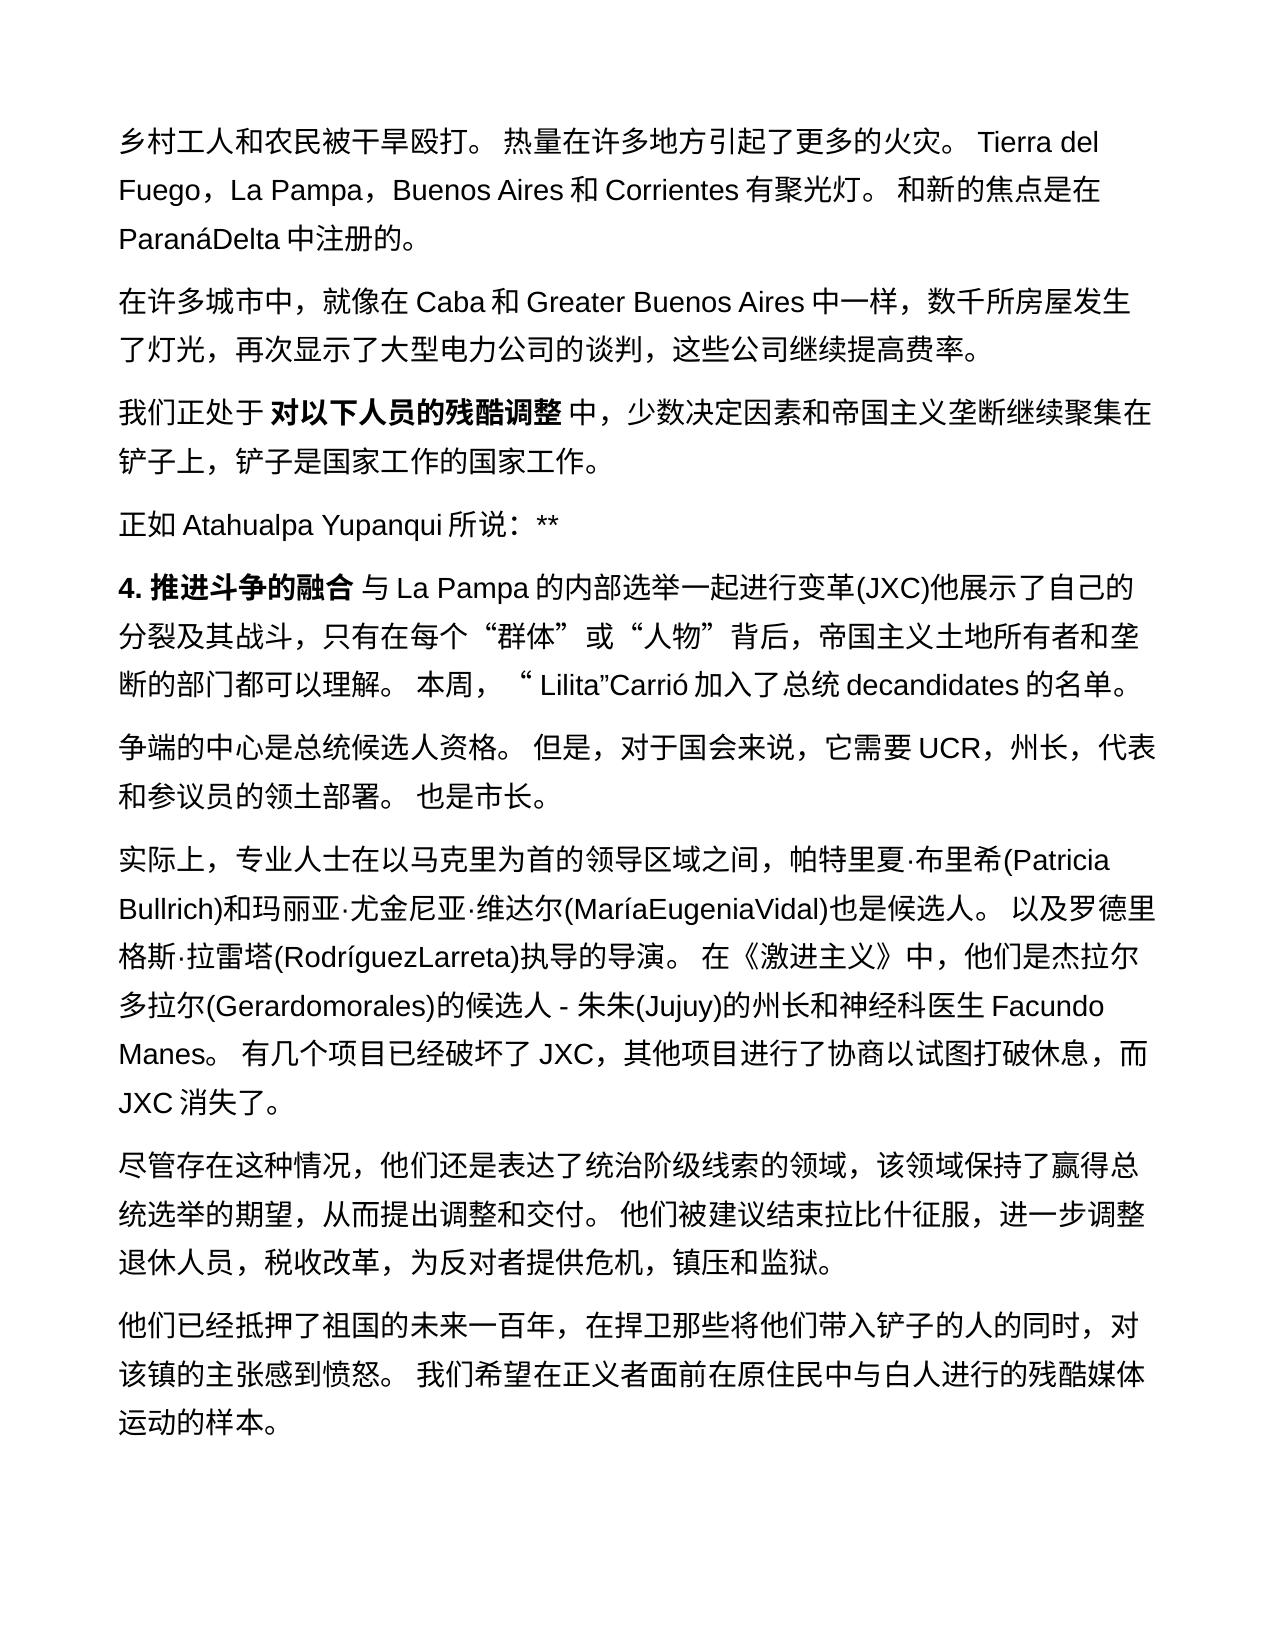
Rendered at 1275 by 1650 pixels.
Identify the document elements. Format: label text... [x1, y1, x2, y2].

text 乡村工人和农民被干旱殴打。 热量在许多地方引起了更多的火灾。 Tierra del Fuego，La Pampa，Buenos Aires和Corrientes有聚光灯。 和新的焦点是在ParanáDelta中注册的。 [118, 118, 1157, 257]
text 我们正处于 对以下人员的残酷调整 中，少数决定因素和帝国主义垄断继续聚集在铲子上，铲子是国家工作的国家工作。 [118, 390, 1157, 481]
text 4. 推进斗争的融合 与La Pampa的内部选举一起进行变革(JXC)他展示了自己的分裂及其战斗，只有在每个“群体”或“人物”背后，帝国主义土地所有者和垄断的部门都可以理解。 本周，“ Lilita”Carrió加入了总统decandidates的名单。 [118, 565, 1157, 704]
text 正如Atahualpa Yupanqui所说：** [118, 502, 1157, 544]
text 他们已经抵押了祖国的未来一百年，在捍卫那些将他们带入铲子的人的同时，对该镇的主张感到愤怒。 我们希望在正义者面前在原住民中与白人进行的残酷媒体运动的样本。 [118, 1303, 1157, 1442]
text 尽管存在这种情况，他们还是表达了统治阶级线索的领域，该领域保持了赢得总统选举的期望，从而提出调整和交付。 他们被建议结束拉比什征服，进一步调整退休人员，税收改革，为反对者提供危机，镇压和监狱。 [118, 1142, 1157, 1282]
text 实际上，专业人士在以马克里为首的领导区域之间，帕特里夏·布里希(Patricia Bullrich)和玛丽亚·尤金尼亚·维达尔(MaríaEugeniaVidal)也是候选人。 以及罗德里格斯·拉雷塔(RodríguezLarreta)执导的导演。 在《激进主义》中，他们是杰拉尔多拉尔(Gerardomorales)的候选人 - 朱朱(Jujuy)的州长和神经科医生Facundo Manes。 有几个项目已经破坏了JXC，其他项目进行了协商以试图打破休息，而JXC消失了。 [118, 837, 1157, 1122]
text 在许多城市中，就像在Caba和Greater Buenos Aires中一样，数千所房屋发生了灯光，再次显示了大型电力公司的谈判，这些公司继续提高费率。 [118, 278, 1157, 369]
text 争端的中心是总统候选人资格。 但是，对于国会来说，它需要UCR，州长，代表和参议员的领土部署。 也是市长。 [118, 725, 1157, 816]
